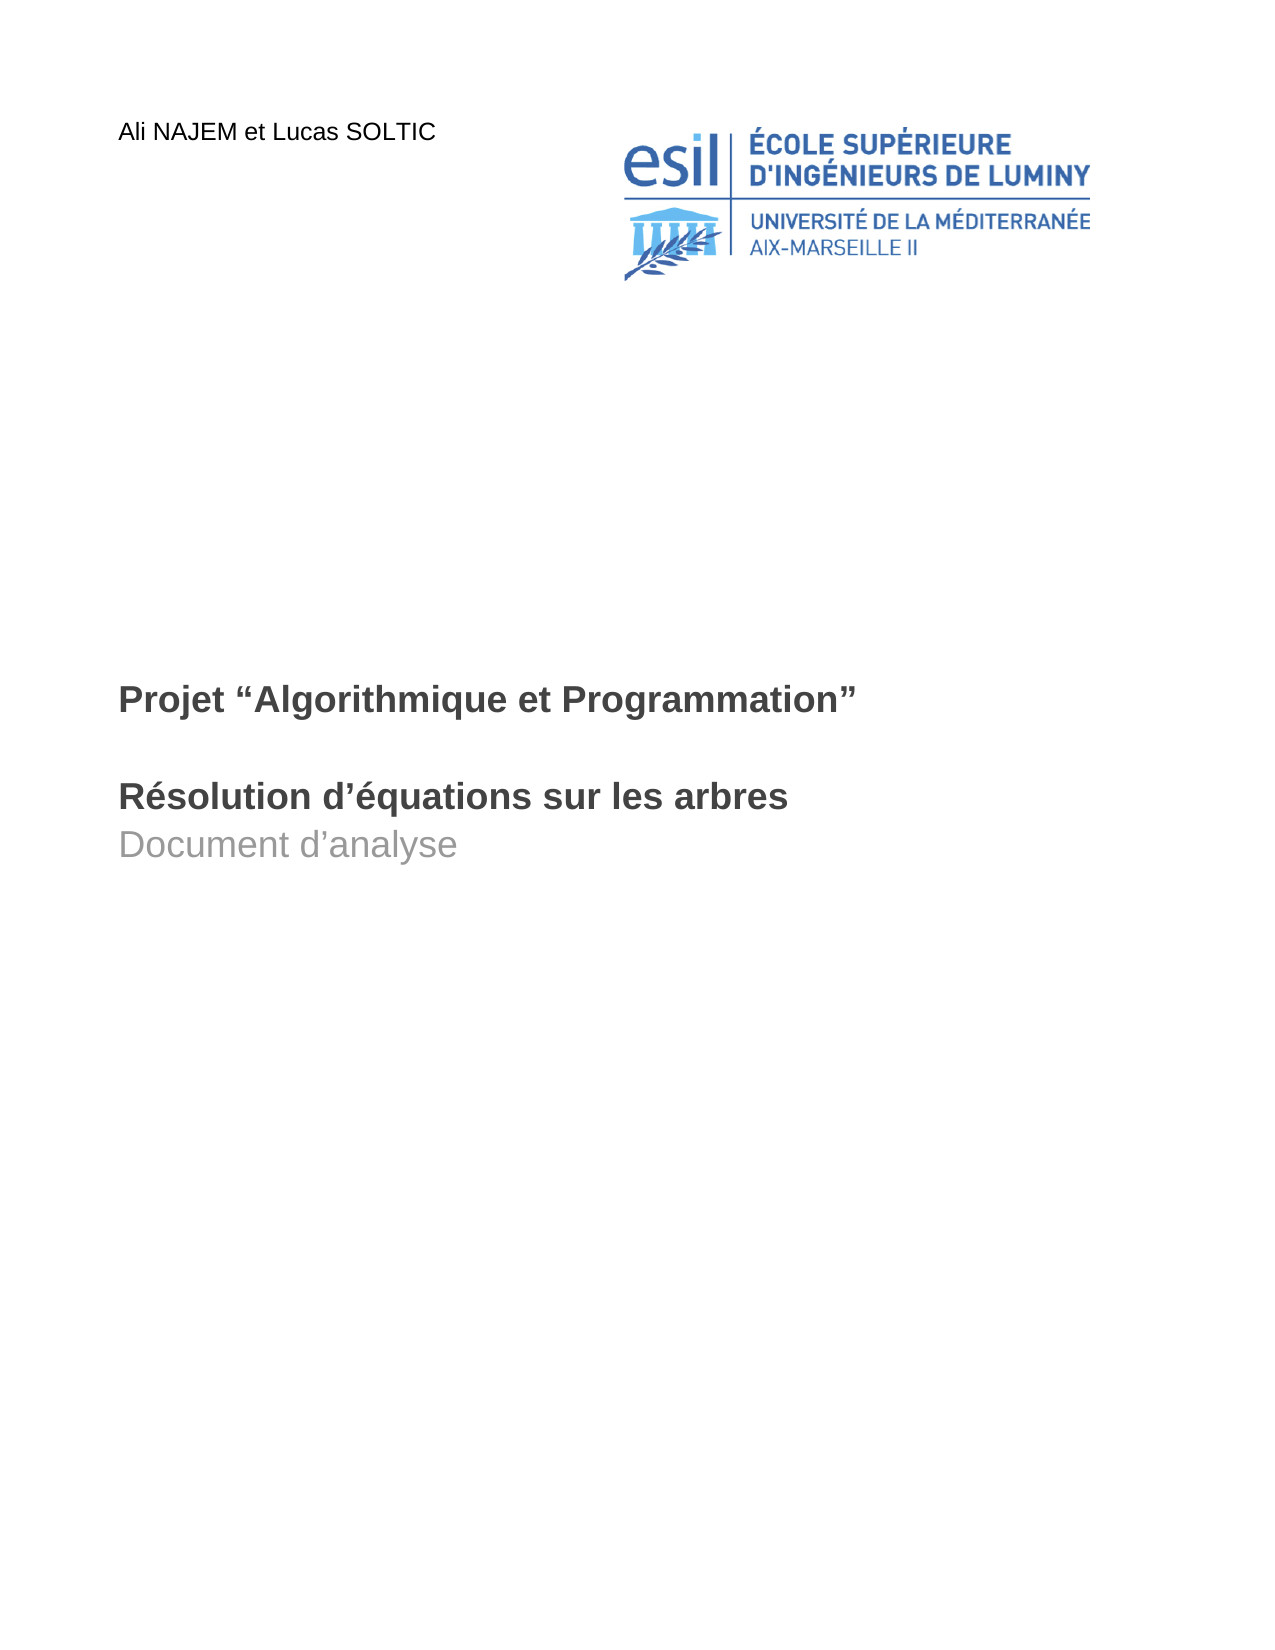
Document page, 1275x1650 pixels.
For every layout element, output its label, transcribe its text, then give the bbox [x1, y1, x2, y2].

text Projet “Algorithmique et Programmation” [118, 679, 1157, 721]
picture [624, 127, 1090, 281]
text Résolution d’équations sur les arbres [118, 775, 1157, 817]
text Document d’analyse [118, 823, 1157, 865]
text Ali NAJEM et Lucas SOLTIC [118, 118, 1157, 146]
